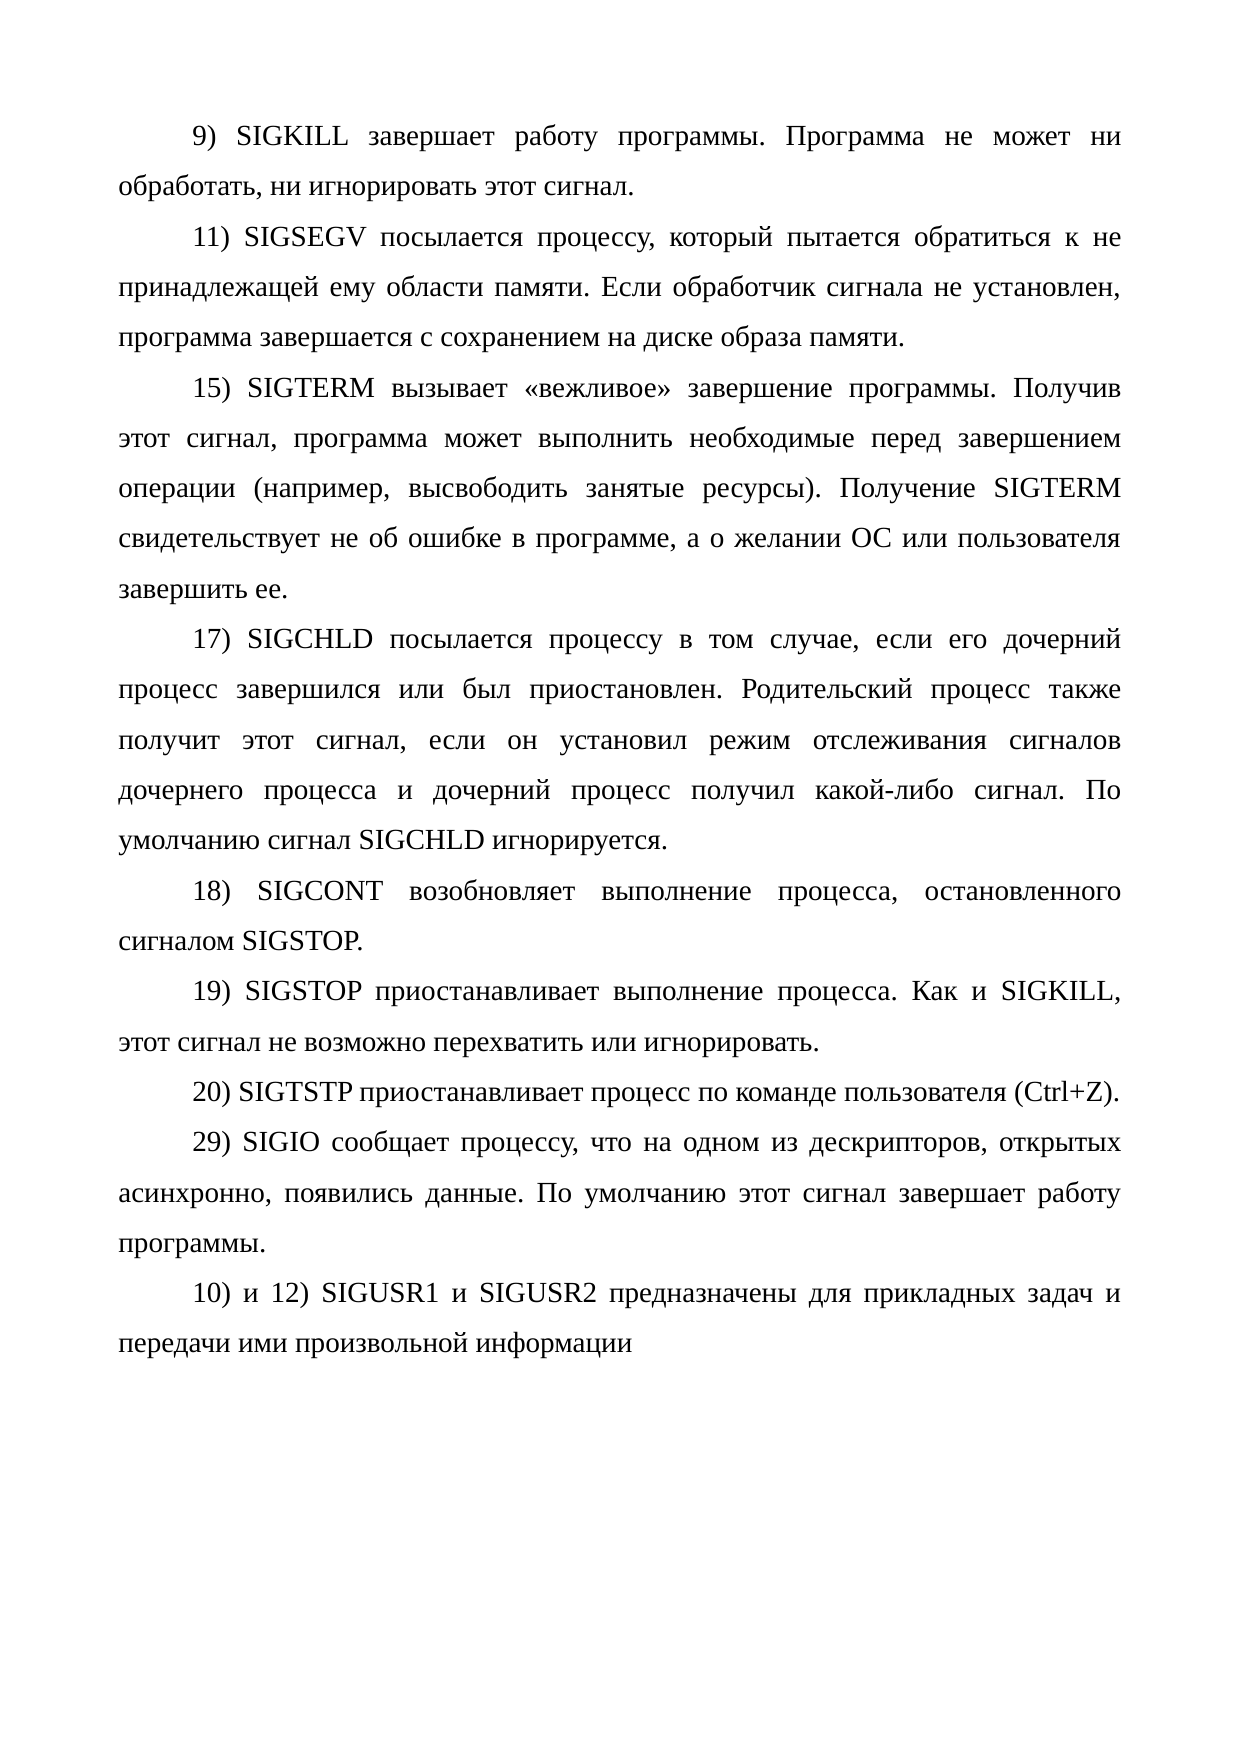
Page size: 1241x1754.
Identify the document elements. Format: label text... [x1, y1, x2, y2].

text 9) SIGKILL завершает работу программы. Программа не может ни обработать, ни игнорировать этот сигнал. [118, 118, 1122, 202]
text 29) SIGIO сообщает процессу, что на одном из дескрипторов, открытых асинхронно, появились данные. По умолчанию этот сигнал завершает работу программы. [118, 1124, 1122, 1258]
text 19) SIGSTOP приостанавливает выполнение процесса. Как и SIGKILL, этот сигнал не возможно перехватить или игнорировать. [118, 973, 1122, 1057]
text 11) SIGSEGV посылается процессу, который пытается обратиться к не принадлежащей ему области памяти. Если обработчик сигнала не установлен, программа завершается с сохранением на диске образа памяти. [118, 219, 1122, 353]
text 10) и 12) SIGUSR1 и SIGUSR2 предназначены для прикладных задач и передачи ими произвольной информации [118, 1275, 1122, 1359]
text 17) SIGCHLD посылается процессу в том случае, если его дочерний процесс завершился или был приостановлен. Родительский процесс также получит этот сигнал, если он установил режим отслеживания сигналов дочернего процесса и дочерний процесс получил какой-либо сигнал. По умолчанию сигнал SIGCHLD игнорируется. [118, 621, 1122, 856]
text 20) SIGTSTP приостанавливает процесс по команде пользователя (Ctrl+Z). [118, 1074, 1122, 1108]
text 15) SIGTERM вызывает «вежливое» завершение программы. Получив этот сигнал, программа может выполнить необходимые перед завершением операции (например, высвободить занятые ресурсы). Получение SIGTERM свидетельствует не об ошибке в программе, а о желании ОС или пользователя завершить ее. [118, 370, 1122, 604]
text 18) SIGCONT возобновляет выполнение процесса, остановленного сигналом SIGSTOP. [118, 873, 1122, 957]
